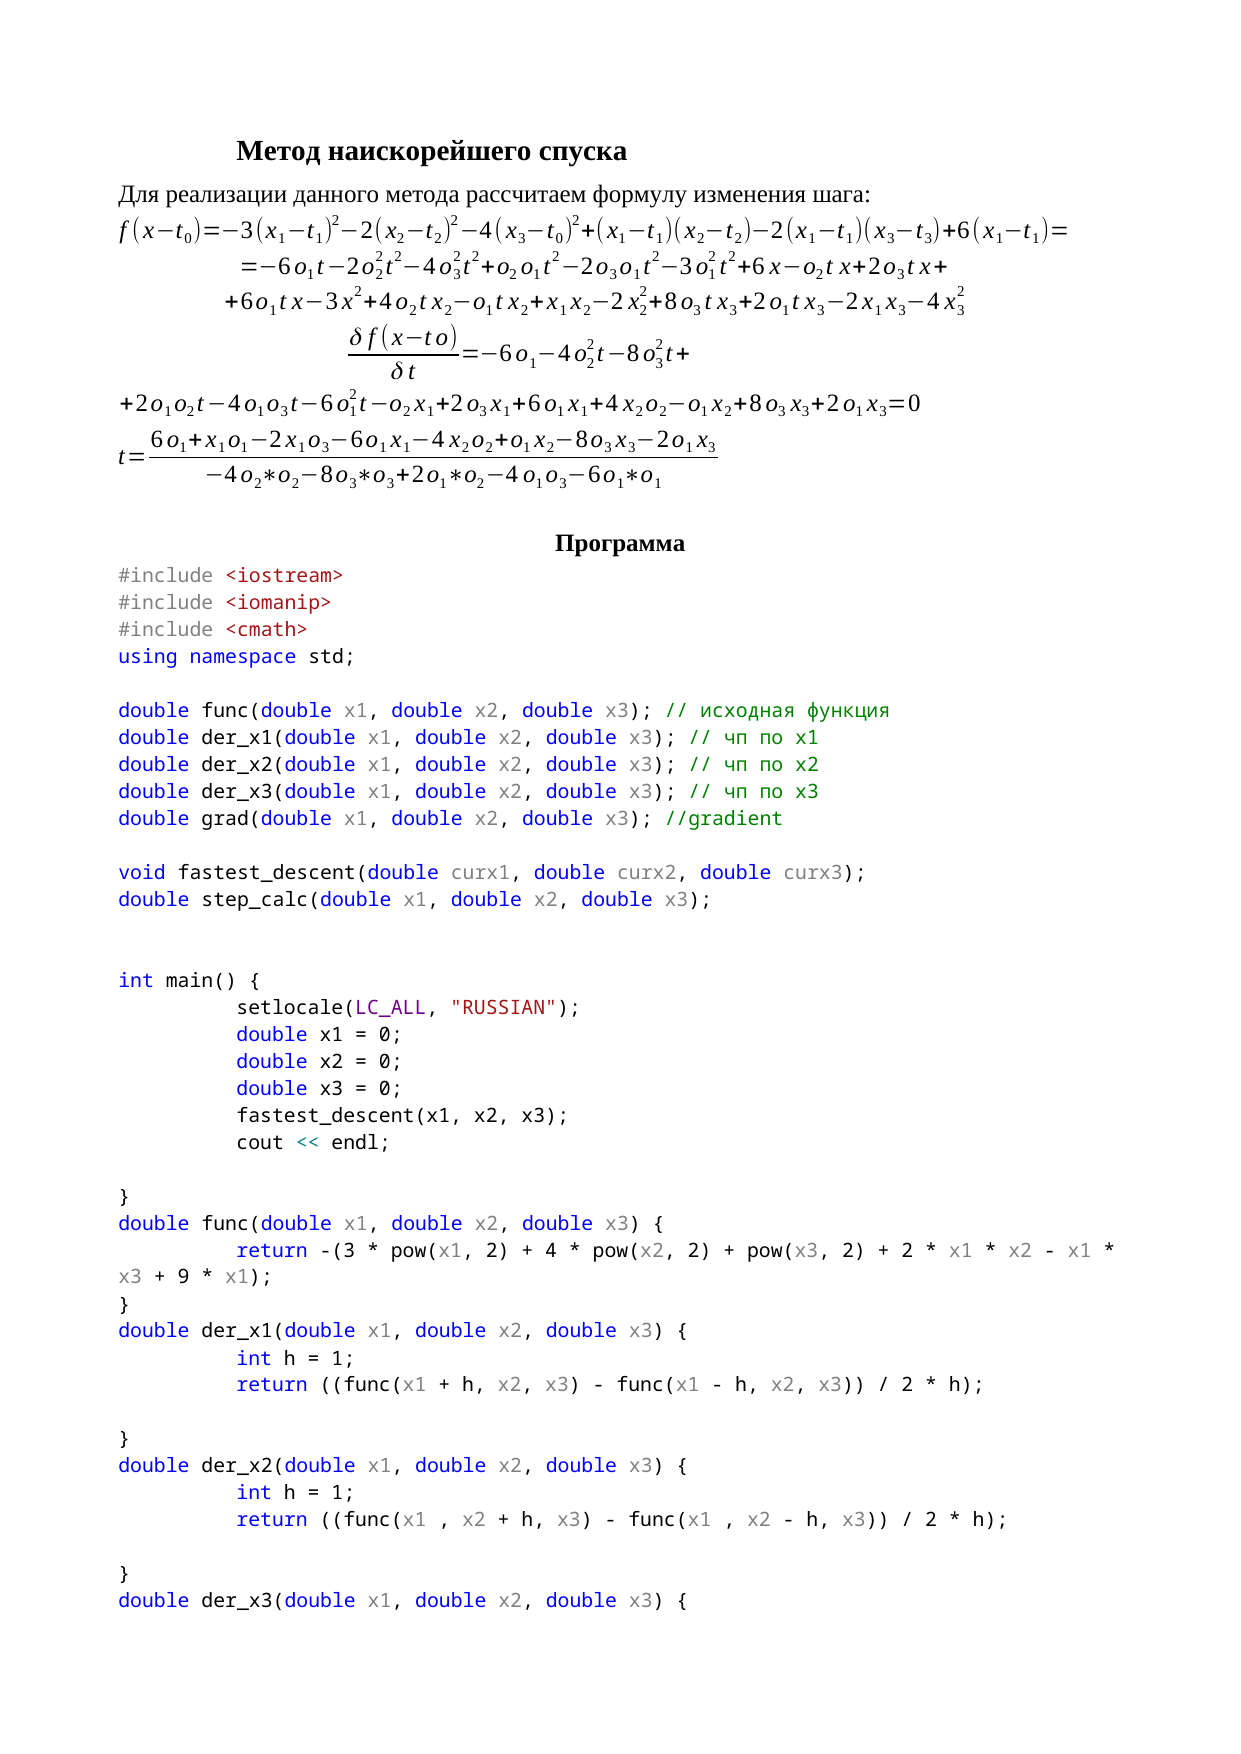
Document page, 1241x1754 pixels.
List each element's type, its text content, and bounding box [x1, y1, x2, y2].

text double x1 = 0; [118, 1020, 1122, 1047]
text return ((func(x1 + h, x2, x3) - func(x1 - h, x2, x3)) / 2 * h); [118, 1371, 1122, 1398]
text Программа [118, 528, 1122, 557]
text return ((func(x1 , x2 + h, x3) - func(x1 , x2 - h, x3)) / 2 * h); [118, 1506, 1122, 1533]
text double x3 = 0; [118, 1074, 1122, 1101]
text double func(double x1, double x2, double x3); // исходная функция [118, 696, 1122, 723]
text cout << endl; [118, 1128, 1122, 1155]
text double der_x3(double x1, double x2, double x3) { [118, 1587, 1122, 1613]
text double x2 = 0; [118, 1047, 1122, 1074]
text } [118, 1425, 1122, 1452]
text double step_calc(double x1, double x2, double x3); [118, 885, 1122, 912]
text #include <cmath> [118, 615, 1122, 642]
text double func(double x1, double x2, double x3) { [118, 1209, 1122, 1236]
text return -(3 * pow(x1, 2) + 4 * pow(x2, 2) + pow(x3, 2) + 2 * x1 * x2 - x1 * x3 + 9 * x1); [118, 1236, 1122, 1290]
subtitle Метод наискорейшего спуска [118, 133, 1122, 166]
text double der_x2(double x1, double x2, double x3); // чп по х2 [118, 750, 1122, 777]
text fastest_descent(x1, x2, x3); [118, 1101, 1122, 1128]
text void fastest_descent(double curx1, double curx2, double curx3); [118, 858, 1122, 885]
text } [118, 1290, 1122, 1317]
text #include <iomanip> [118, 588, 1122, 615]
text int h = 1; [118, 1344, 1122, 1371]
text using namespace std; [118, 642, 1122, 669]
text #include <iostream> [118, 561, 1122, 588]
text double grad(double x1, double x2, double x3); //gradient [118, 804, 1122, 831]
text } [118, 1559, 1122, 1587]
text Для реализации данного метода рассчитаем формулу изменения шага: [118, 179, 1122, 319]
text int h = 1; [118, 1479, 1122, 1506]
text int main() { [118, 966, 1122, 993]
text setlocale(LC_ALL, "RUSSIAN"); [118, 993, 1122, 1020]
text double der_x2(double x1, double x2, double x3) { [118, 1452, 1122, 1479]
text double der_x1(double x1, double x2, double x3); // чп по х1 [118, 723, 1122, 750]
text } [118, 1182, 1122, 1209]
text double der_x1(double x1, double x2, double x3) { [118, 1317, 1122, 1344]
text double der_x3(double x1, double x2, double x3); // чп по х3 [118, 777, 1122, 804]
